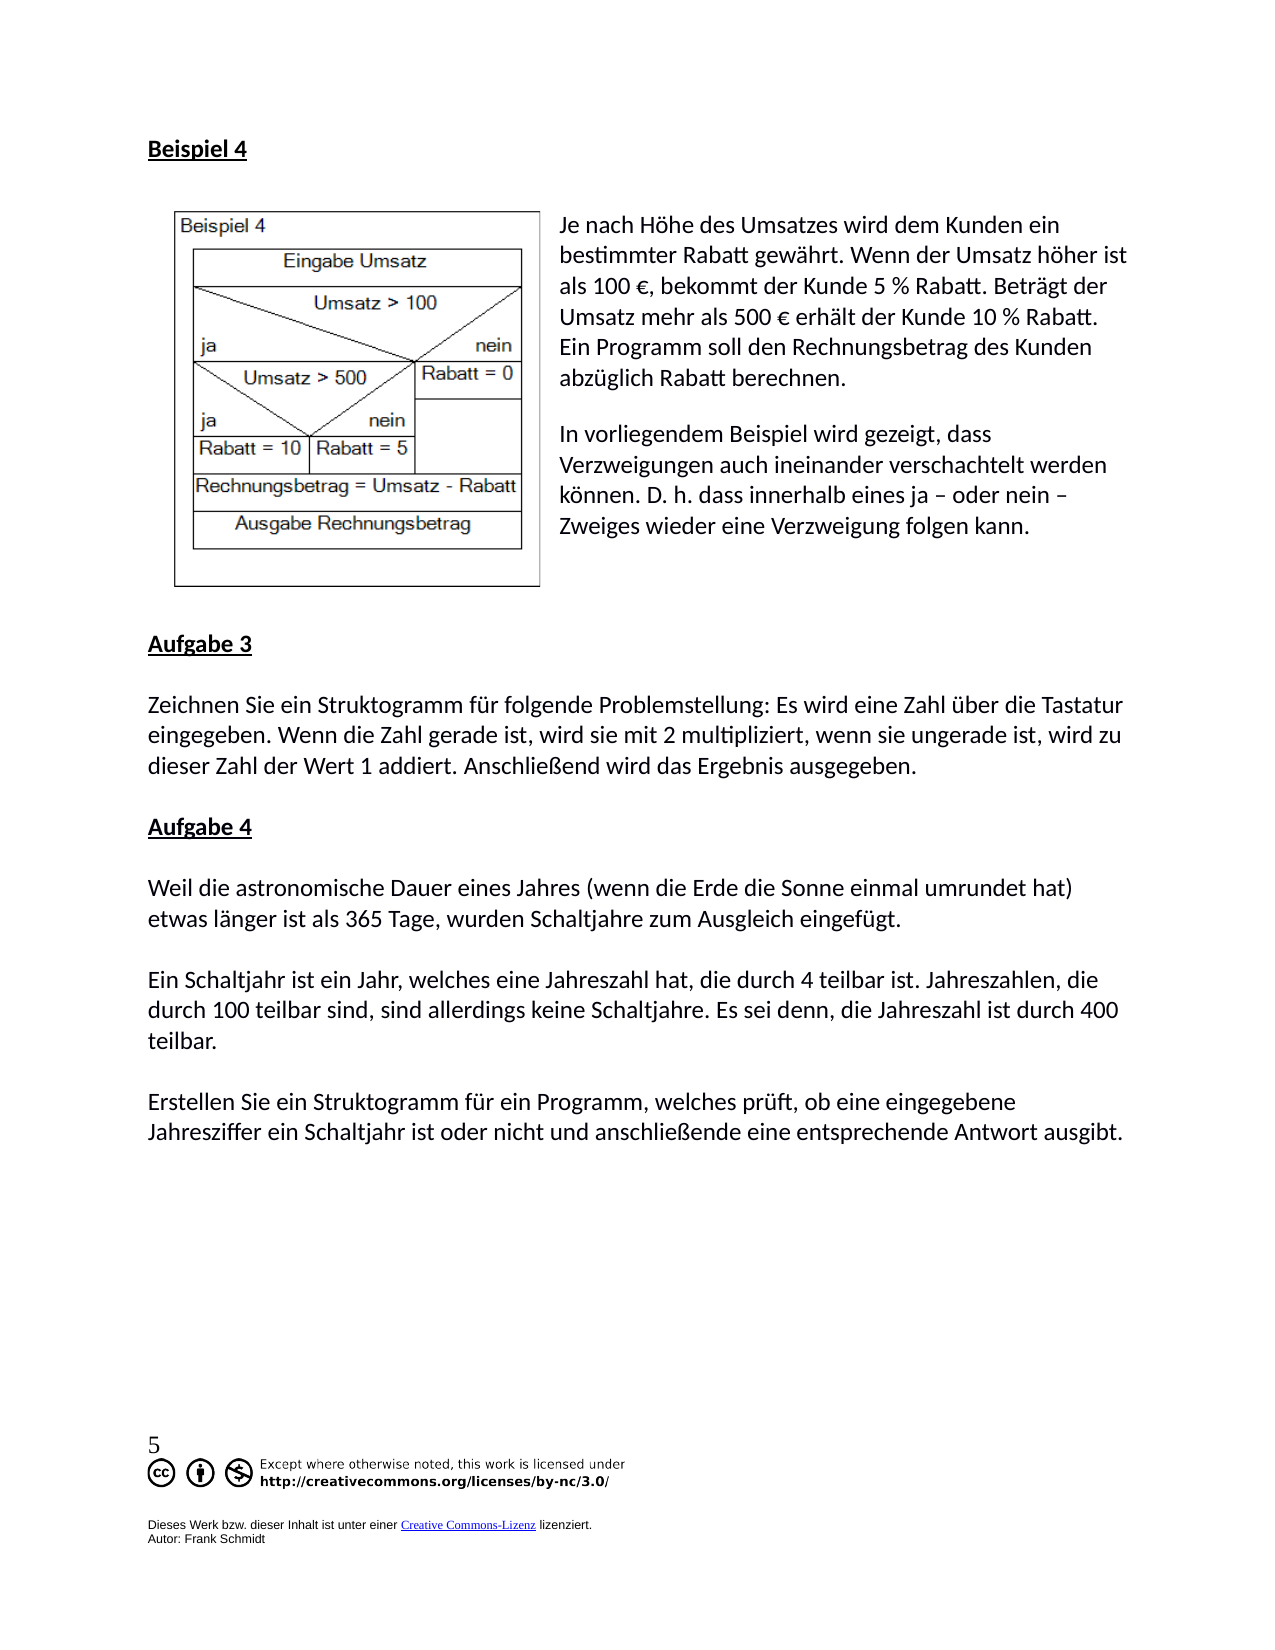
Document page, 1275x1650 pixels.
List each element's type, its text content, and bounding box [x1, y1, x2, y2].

text Aufgabe 4 [148, 811, 1127, 842]
text Je nach Höhe des Umsatzes wird dem Kunden ein bestimmter Rabatt gewährt. Wenn der Umsatz höher ist als 100 €, bekommt der Kunde 5 % Rabatt. Beträgt der Umsatz mehr als 500 € erhält der Kunde 10 % Rabatt. Ein Programm soll den Rechnungsbetrag des Kunden abzüglich Rabatt berechnen. [148, 209, 1127, 392]
text Zeichnen Sie ein Struktogramm für folgende Problemstellung: Es wird eine Zahl über die Tastatur eingegeben. Wenn die Zahl gerade ist, wird sie mit 2 multipliziert, wenn sie ungerade ist, wird zu dieser Zahl der Wert 1 addiert. Anschließend wird das Ergebnis ausgegeben. [148, 689, 1127, 781]
text Ein Schaltjahr ist ein Jahr, welches eine Jahreszahl hat, die durch 4 teilbar ist. Jahreszahlen, die durch 100 teilbar sind, sind allerdings keine Schaltjahre. Es sei denn, die Jahreszahl ist durch 400 teilbar. [148, 964, 1127, 1055]
text Aufgabe 3 [148, 628, 1127, 659]
text In vorliegendem Beispiel wird gezeigt, dass Verzweigungen auch ineinander verschachtelt werden können. D. h. dass innerhalb eines ja – oder nein – Zweiges wieder eine Verzweigung folgen kann. [541, 419, 1127, 541]
picture [147, 1458, 625, 1489]
text Weil die astronomische Dauer eines Jahres (wenn die Erde die Sonne einmal umrundet hat) etwas länger ist als 365 Tage, wurden Schaltjahre zum Ausgleich eingefügt. [148, 872, 1127, 933]
text Erstellen Sie ein Struktogramm für ein Programm, welches prüft, ob eine eingegebene Jahresziffer ein Schaltjahr ist oder nicht und anschließende eine entsprechende Antwort ausgibt. [148, 1086, 1127, 1147]
picture [173, 210, 541, 587]
text Beispiel 4 [148, 133, 1127, 163]
